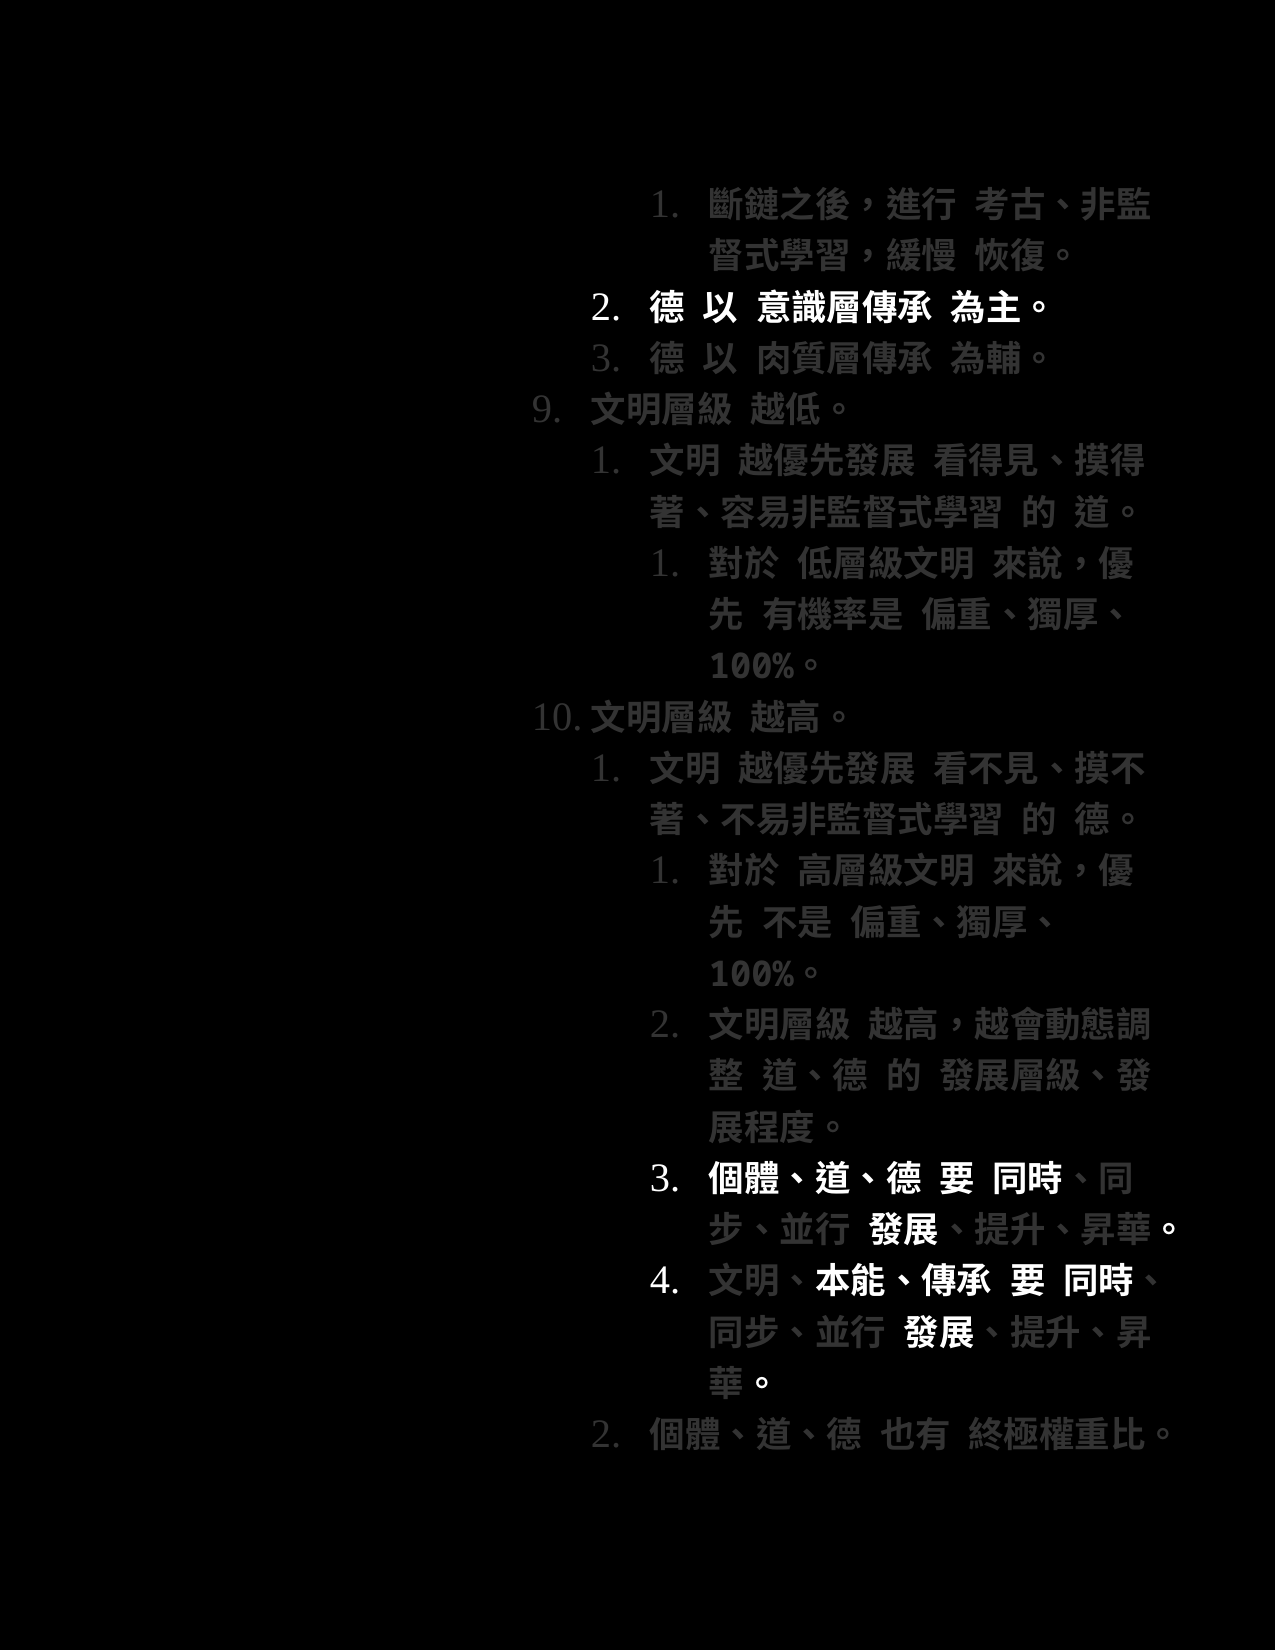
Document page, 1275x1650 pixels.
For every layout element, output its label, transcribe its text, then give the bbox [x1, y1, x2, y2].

list 文明層級 越低。 [532, 381, 1157, 433]
list 斷鏈之後，進行 考古、非監督式學習，緩慢 恢復。 [649, 176, 1157, 279]
list 德 以 肉質層傳承 為輔。 [591, 330, 1157, 381]
list 文明、本能、傳承 要 同時、同步、並行 發展、提升、昇華。 [649, 1253, 1157, 1407]
list 對於 低層級文明 來說，優先 有機率是 偏重、獨厚、100%。 [649, 535, 1157, 689]
list 個體、道、德 也有 終極權重比。 [591, 1407, 1157, 1458]
list 對於 高層級文明 來說，優先 不是 偏重、獨厚、100%。 [649, 843, 1157, 997]
list 文明層級 越高。 [532, 689, 1157, 740]
list 個體、道、德 要 同時、同步、並行 發展、提升、昇華。 [649, 1150, 1157, 1253]
list 德 以 意識層傳承 為主。 [591, 279, 1157, 330]
list 文明 越優先發展 看得見、摸得著、容易非監督式學習 的 道。 [591, 433, 1157, 535]
list 文明 越優先發展 看不見、摸不著、不易非監督式學習 的 德。 [591, 740, 1157, 843]
list 文明層級 越高，越會動態調整 道、德 的 發展層級、發展程度。 [649, 997, 1157, 1150]
